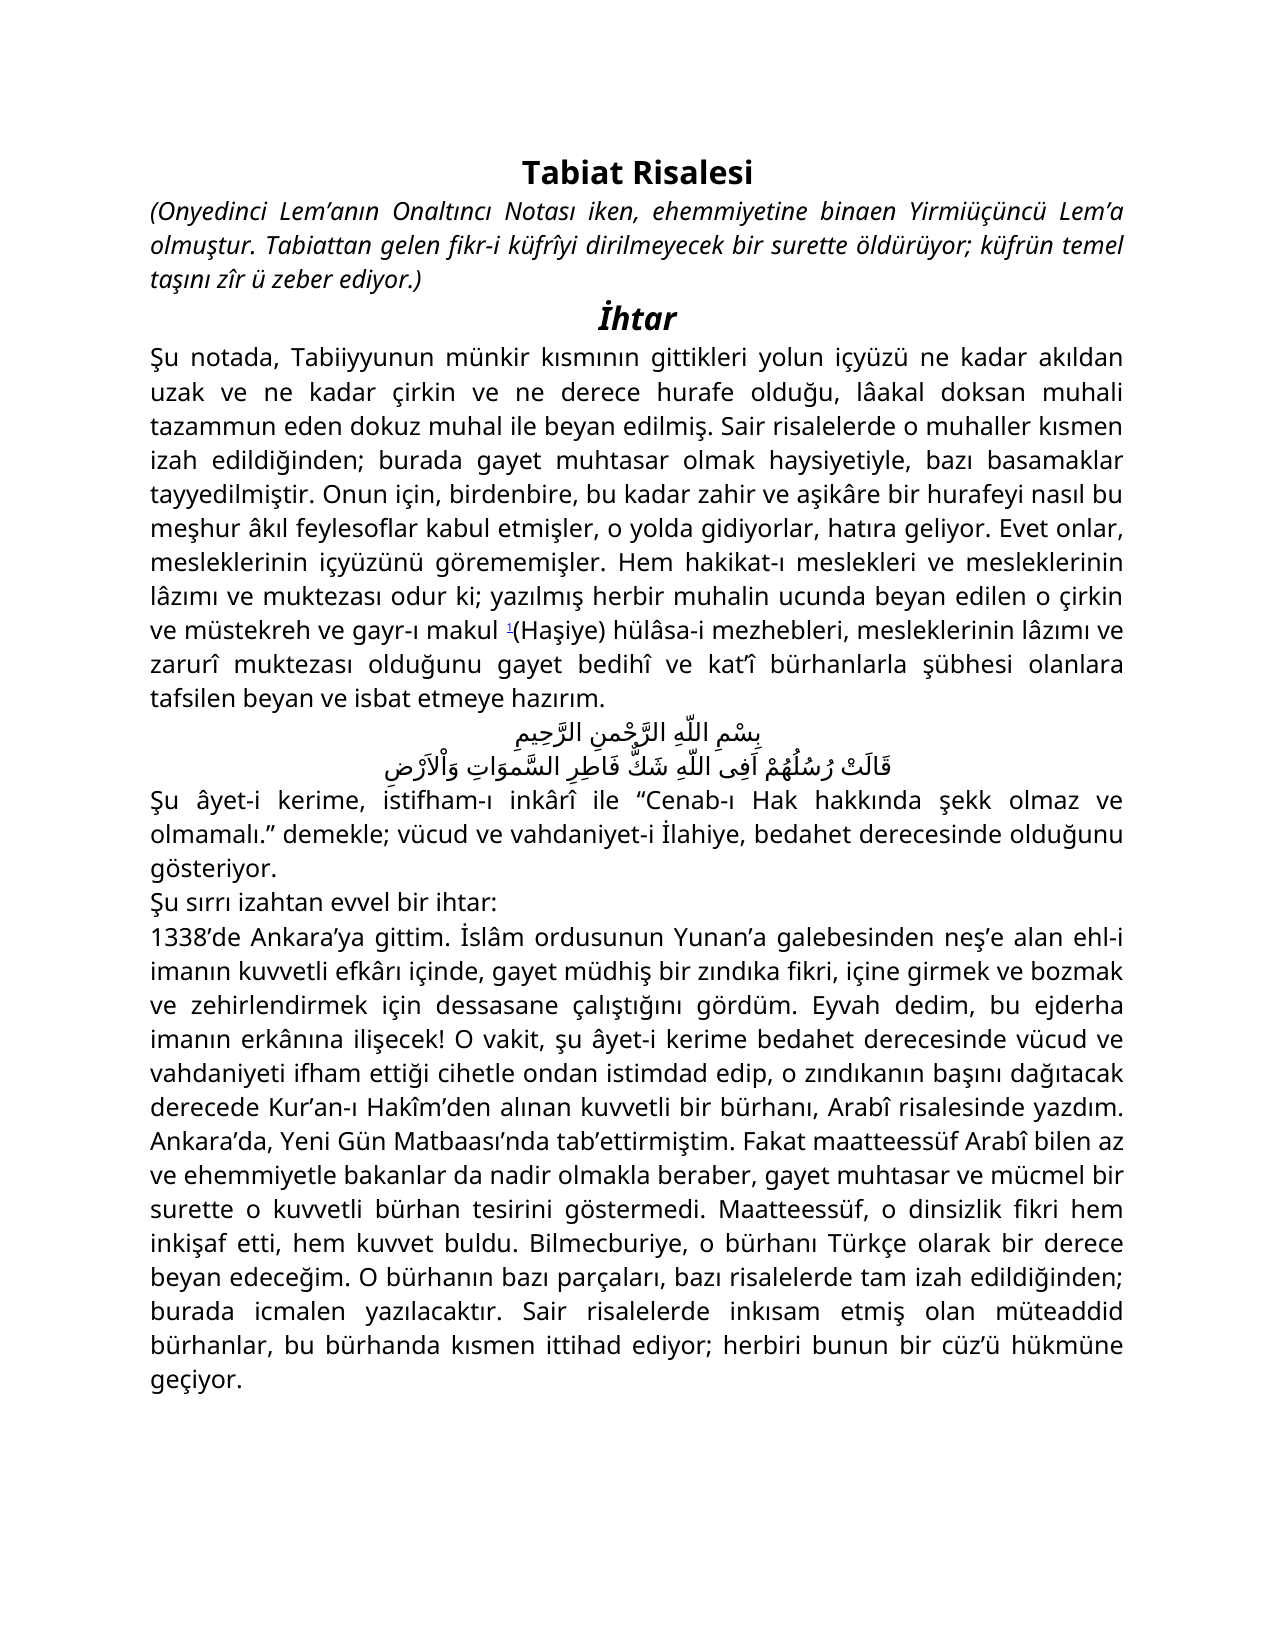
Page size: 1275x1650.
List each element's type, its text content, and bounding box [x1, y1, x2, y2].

text (Onyedinci Lem’anın Onaltıncı Notası iken, ehemmiyetine binaen Yirmiüçüncü Lem’a olmuştur. Tabiattan gelen fikr-i küfrîyi dirilmeyecek bir surette öldürüyor; küfrün temel taşını zîr ü zeber ediyor.) [150, 194, 1125, 296]
text Şu notada, Tabiiyyunun münkir kısmının gittikleri yolun içyüzü ne kadar akıldan uzak ve ne kadar çirkin ve ne derece hurafe olduğu, lâakal doksan muhali tazammun eden dokuz muhal ile beyan edilmiş. Sair risalelerde o muhaller kısmen izah edildiğinden; burada gayet muhtasar olmak haysiyetiyle, bazı basamaklar tayyedilmiştir. Onun için, birdenbire, bu kadar zahir ve aşikâre bir hurafeyi nasıl bu meşhur âkıl feylesoflar kabul etmişler, o yolda gidiyorlar, hatıra geliyor. Evet onlar, mesleklerinin içyüzünü görememişler. Hem hakikat-ı meslekleri ve mesleklerinin lâzımı ve muktezası odur ki; yazılmış herbir muhalin ucunda beyan edilen o çirkin ve müstekreh ve gayr-ı makul 1(Haşiye) hülâsa-i mezhebleri, mesleklerinin lâzımı ve zarurî muktezası olduğunu gayet bedihî ve kat’î bürhanlarla şübhesi olanlara tafsilen beyan ve isbat etmeye hazırım. [150, 340, 1125, 715]
text Şu âyet-i kerime, istifham-ı inkârî ile “Cenab-ı Hak hakkında şekk olmaz ve olmamalı.” demekle; vücud ve vahdaniyet-i İlahiye, bedahet derecesinde olduğunu gösteriyor. [150, 783, 1125, 885]
subtitle İhtar [150, 296, 1125, 340]
text بِسْمِ اللّهِ الرَّحْمنِ الرَّحِيمِ [150, 715, 1125, 749]
text قَالَتْ رُسُلُهُمْ اَفِى اللّهِ شَكٌّ فَاطِرِ السَّموَاتِ وَاْلاَرْضِ [150, 749, 1125, 783]
text 1338’de Ankara’ya gittim. İslâm ordusunun Yunan’a galebesinden neş’e alan ehl-i imanın kuvvetli efkârı içinde, gayet müdhiş bir zındıka fikri, içine girmek ve bozmak ve zehirlendirmek için dessasane çalıştığını gördüm. Eyvah dedim, bu ejderha imanın erkânına ilişecek! O vakit, şu âyet-i kerime bedahet derecesinde vücud ve vahdaniyeti ifham ettiği cihetle ondan istimdad edip, o zındıkanın başını dağıtacak derecede Kur’an-ı Hakîm’den alınan kuvvetli bir bürhanı, Arabî risalesinde yazdım. Ankara’da, Yeni Gün Matbaası’nda tab’ettirmiştim. Fakat maatteessüf Arabî bilen az ve ehemmiyetle bakanlar da nadir olmakla beraber, gayet muhtasar ve mücmel bir surette o kuvvetli bürhan tesirini göstermedi. Maatteessüf, o dinsizlik fikri hem inkişaf etti, hem kuvvet buldu. Bilmecburiye, o bürhanı Türkçe olarak bir derece beyan edeceğim. O bürhanın bazı parçaları, bazı risalelerde tam izah edildiğinden; burada icmalen yazılacaktır. Sair risalelerde inkısam etmiş olan müteaddid bürhanlar, bu bürhanda kısmen ittihad ediyor; herbiri bunun bir cüz’ü hükmüne geçiyor. [150, 919, 1125, 1396]
subtitle Tabiat Risalesi [150, 150, 1125, 194]
text Şu sırrı izahtan evvel bir ihtar: [150, 885, 1125, 919]
